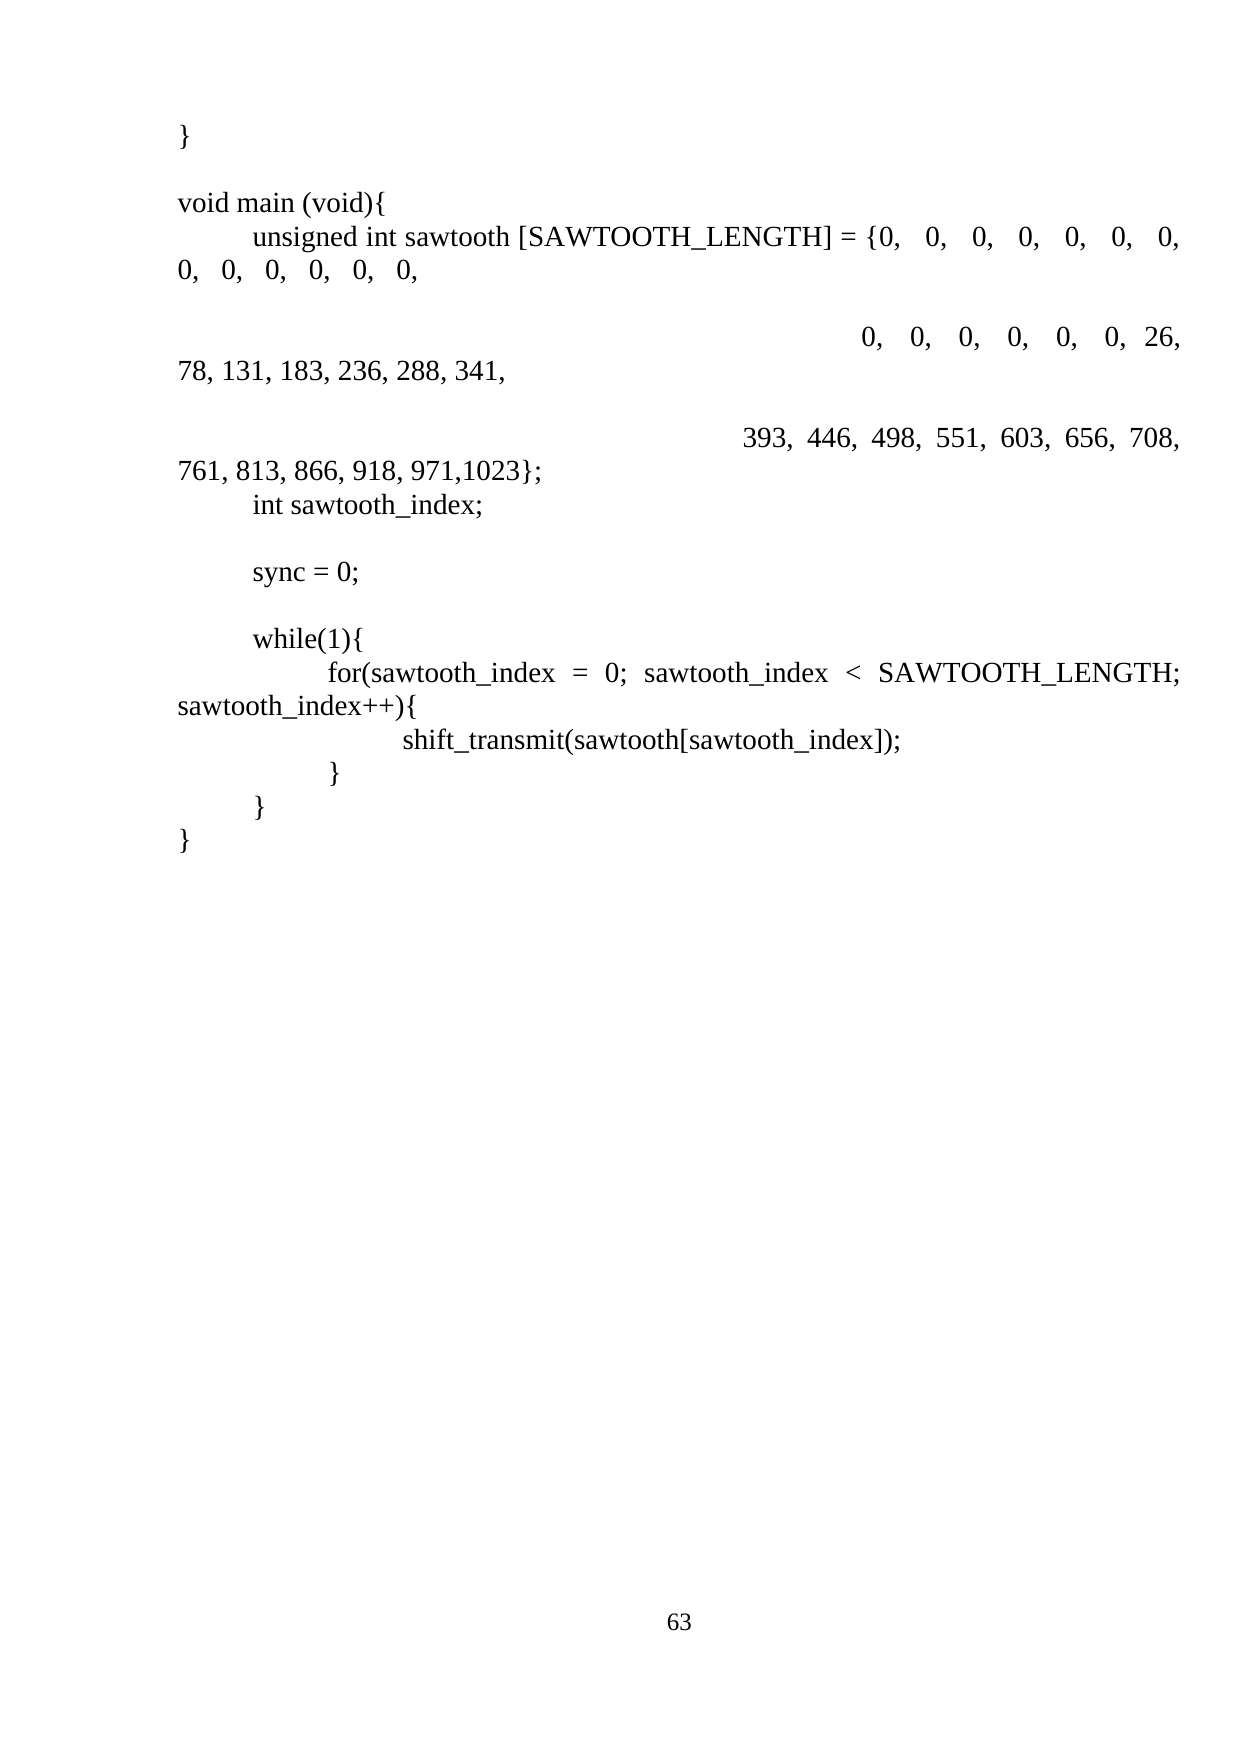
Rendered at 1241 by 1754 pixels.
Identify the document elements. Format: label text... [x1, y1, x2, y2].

text for(sawtooth_index = 0; sawtooth_index < SAWTOOTH_LENGTH; sawtooth_index++){ [177, 655, 1181, 722]
text shift_transmit(sawtooth[sawtooth_index]); [177, 722, 1181, 755]
text while(1){ [177, 621, 1181, 655]
text unsigned int sawtooth [SAWTOOTH_LENGTH] = {0, 0, 0, 0, 0, 0, 0, 0, 0, 0, 0, 0, 0, [177, 219, 1181, 286]
text } [177, 822, 1181, 856]
text sync = 0; [177, 554, 1181, 588]
text 0, 0, 0, 0, 0, 0, 26, 78, 131, 183, 236, 288, 341, [177, 286, 1181, 386]
text } [177, 118, 1181, 152]
text } [177, 755, 1181, 789]
text } [177, 789, 1181, 822]
text int sawtooth_index; [177, 487, 1181, 521]
text void main (void){ [177, 185, 1181, 219]
text 393, 446, 498, 551, 603, 656, 708, 761, 813, 866, 918, 971,1023}; [177, 386, 1181, 487]
